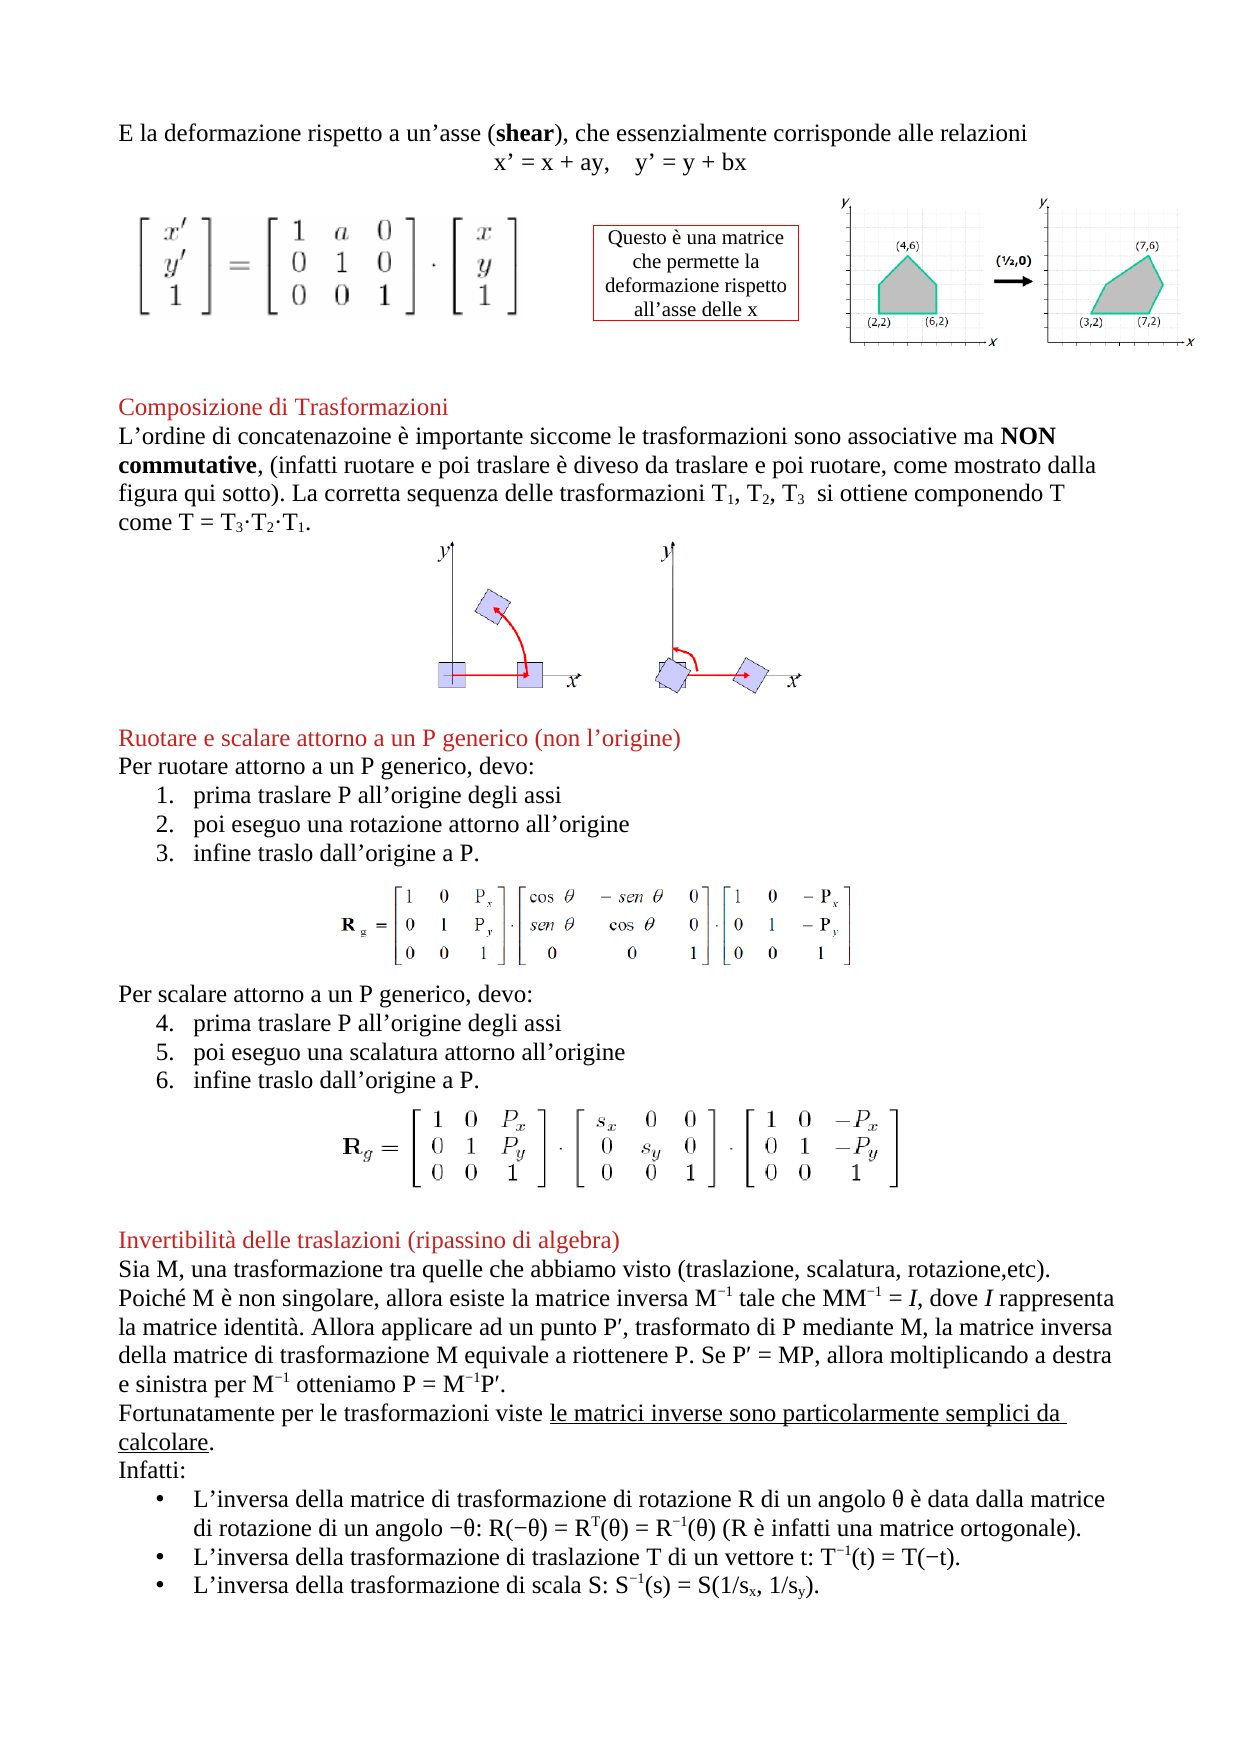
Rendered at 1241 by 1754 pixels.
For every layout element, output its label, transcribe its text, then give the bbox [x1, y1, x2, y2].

picture [840, 194, 1196, 350]
picture [435, 540, 805, 694]
list poi eseguo una rotazione attorno all’origine [156, 809, 1122, 838]
text Infatti: [118, 1455, 1122, 1484]
picture [340, 874, 854, 980]
list prima traslare P all’origine degli assi [156, 780, 1122, 809]
text Sia M, una trasformazione tra quelle che abbiamo visto (traslazione, scalatura, rotazione,etc). [118, 1254, 1122, 1283]
text Ruotare e scalare attorno a un P generico (non l’origine) [118, 723, 1122, 751]
list poi eseguo una scalatura attorno all’origine [156, 1037, 1122, 1066]
list L’inversa della trasformazione di scala S: S−1(s) = S(1/sx, 1/sy). [156, 1570, 1122, 1599]
text Invertibilità delle traslazioni (ripassino di algebra) [118, 1225, 1122, 1254]
picture [136, 215, 522, 321]
text Composizione di Trasformazioni [118, 392, 1122, 421]
list infine traslo dall’origine a P. [156, 838, 1122, 866]
picture [338, 1103, 902, 1197]
text Per scalare attorno a un P generico, devo: [118, 866, 1122, 1008]
text E la deformazione rispetto a un’asse (shear), che essenzialmente corrisponde alle relazioni [118, 118, 1122, 147]
list infine traslo dall’origine a P. [156, 1066, 1122, 1094]
list L’inversa della matrice di trasformazione di rotazione R di un angolo θ è data dalla matrice di rotazione di un angolo −θ: R(−θ) = RT(θ) = R−1(θ) (R è infatti una matrice ortogonale). [156, 1484, 1122, 1542]
list prima traslare P all’origine degli assi [156, 1008, 1122, 1037]
text Per ruotare attorno a un P generico, devo: [118, 751, 1122, 780]
text x’ = x + ay, y’ = y + bx [118, 147, 1122, 176]
text L’ordine di concatenazoine è importante siccome le trasformazioni sono associative ma NON commutative, (infatti ruotare e poi traslare è diveso da traslare e poi ruotare, come mostrato dalla figura qui sotto). La corretta sequenza delle trasformazioni T1, T2, T3 si ottiene componendo T come T = T3·T2·T1. [118, 421, 1122, 536]
text Fortunatamente per le trasformazioni viste le matrici inverse sono particolarmente semplici da calcolare. [118, 1398, 1122, 1455]
text Poiché M è non singolare, allora esiste la matrice inversa M−1 tale che MM−1 = I, dove I rappresenta la matrice identità. Allora applicare ad un punto P′, trasformato di P mediante M, la matrice inversa della matrice di trasformazione M equivale a riottenere P. Se P′ = MP, allora moltiplicando a destra e sinistra per M−1 otteniamo P = M−1P′. [118, 1283, 1122, 1398]
list L’inversa della trasformazione di traslazione T di un vettore t: T−1(t) = T(−t). [156, 1542, 1122, 1570]
